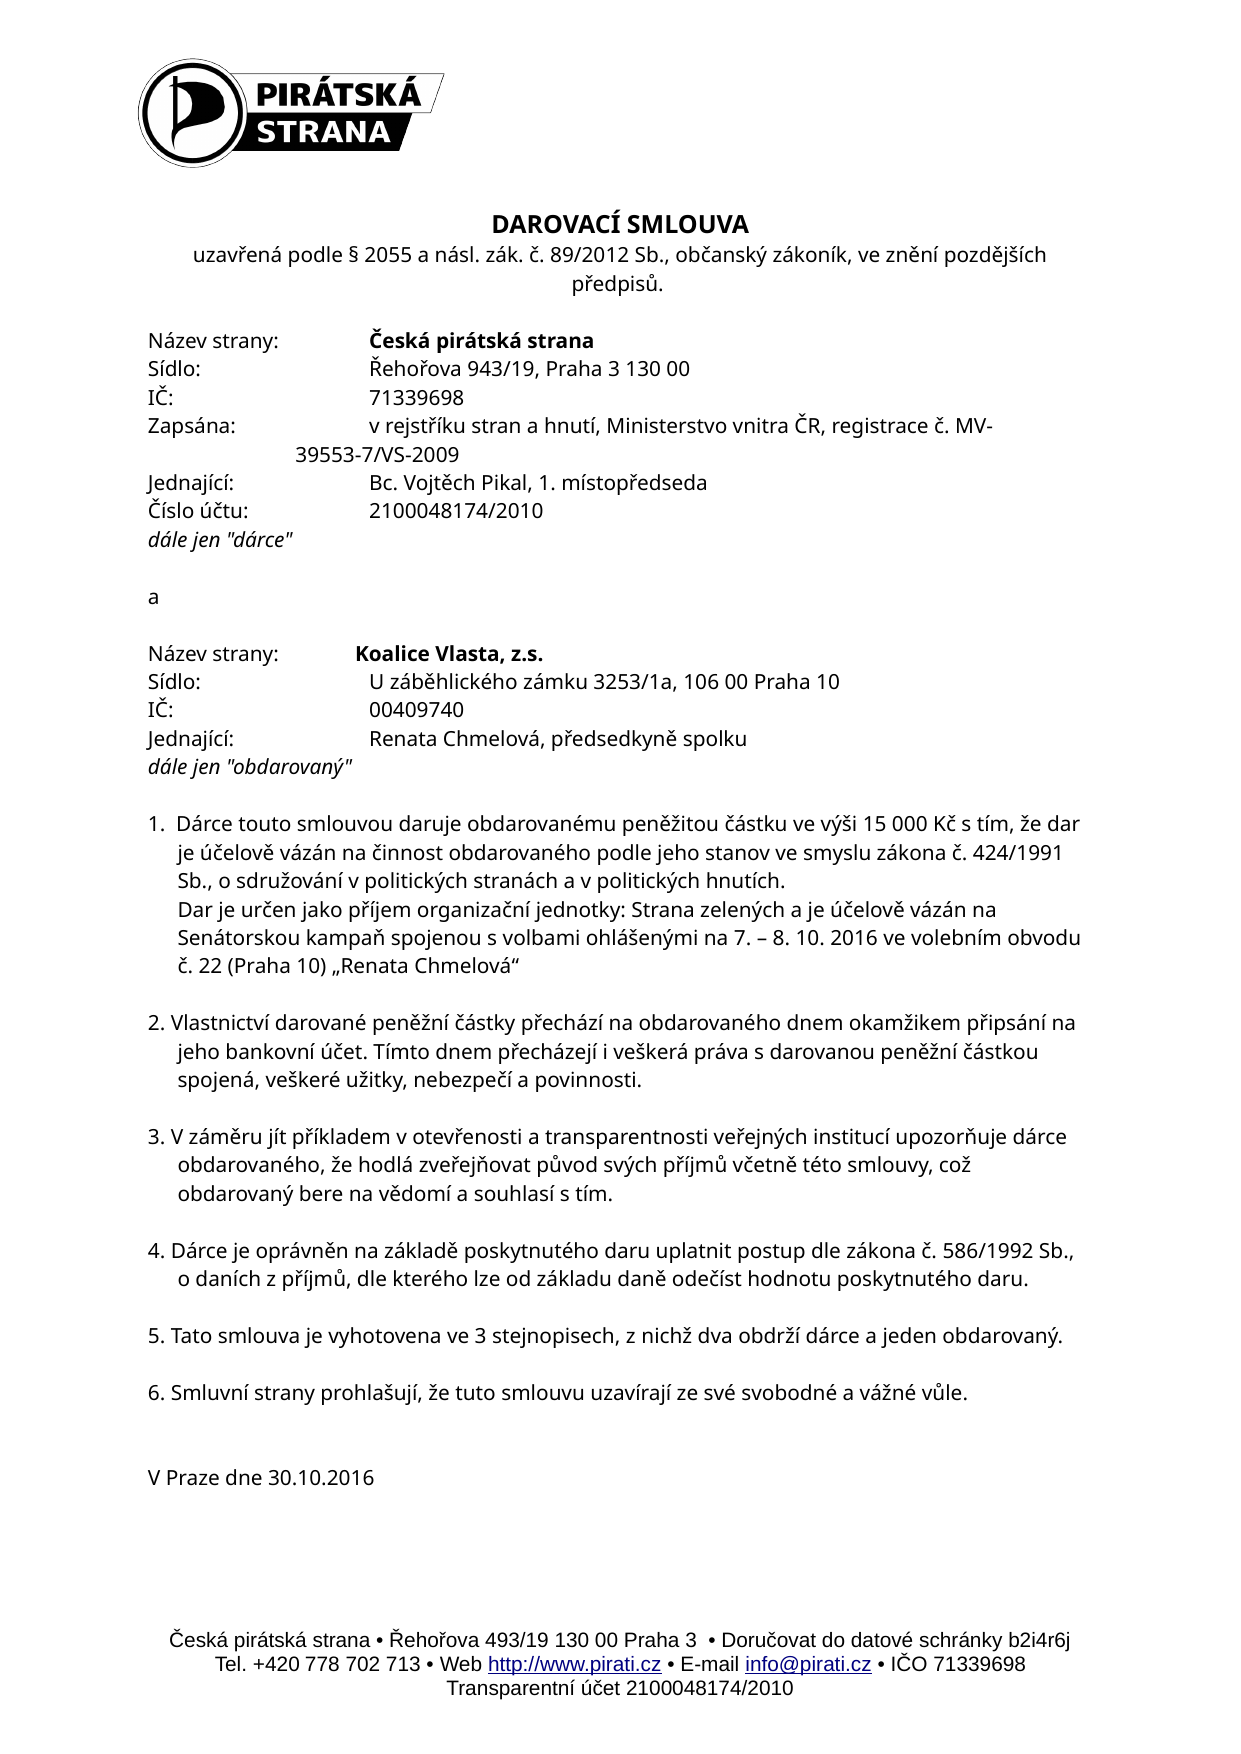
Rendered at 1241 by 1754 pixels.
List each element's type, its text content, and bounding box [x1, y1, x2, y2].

text uzavřená podle § 2055 a násl. zák. č. 89/2012 Sb., občanský zákoník, ve znění pozdějších předpisů. [148, 241, 1093, 297]
text Sídlo: Řehořova 943/19, Praha 3 130 00 [148, 354, 1093, 383]
text 6. Smluvní strany prohlašují, že tuto smlouvu uzavírají ze své svobodné a vážné vůle. [148, 1378, 1093, 1407]
text Jednající: Bc. Vojtěch Pikal, 1. místopředseda [148, 468, 1093, 497]
text 3. V záměru jít příkladem v otevřenosti a transparentnosti veřejných institucí upozorňuje dárce obdarovaného, že hodlá zveřejňovat původ svých příjmů včetně této smlouvy, což obdarovaný bere na vědomí a souhlasí s tím. [148, 1122, 1093, 1207]
text IČ: 00409740 [148, 696, 1093, 724]
text Zapsána: v rejstříku stran a hnutí, Ministerstvo vnitra ČR, registrace č. MV- 39553-7/VS-2009 [148, 411, 1093, 468]
text Sídlo: U záběhlického zámku 3253/1a, 106 00 Praha 10 [148, 667, 1093, 696]
text Název strany: Koalice Vlasta, z.s. [148, 639, 1093, 667]
text V Praze dne 30.10.2016 [148, 1463, 1093, 1492]
text dále jen "obdarovaný" [148, 752, 1093, 781]
text a [148, 582, 1093, 610]
title Darovací smlouva [148, 207, 1093, 241]
text 1. Dárce touto smlouvou daruje obdarovanému peněžitou částku ve výši 15 000 Kč s tím, že dar je účelově vázán na činnost obdarovaného podle jeho stanov ve smyslu zákona č. 424/1991 Sb., o sdružování v politických stranách a v politických hnutích. Dar je určen jako příjem organizační jednotky: Strana zelených a je účelově vázán na Senátorskou kampaň spojenou s volbami ohlášenými na 7. – 8. 10. 2016 ve volebním obvodu č. 22 (Praha 10) „Renata Chmelová“ [148, 809, 1093, 980]
text IČ: 71339698 [148, 383, 1093, 411]
text Jednající: Renata Chmelová, předsedkyně spolku [148, 724, 1093, 752]
picture [123, 43, 459, 182]
text 2. Vlastnictví darované peněžní částky přechází na obdarovaného dnem okamžikem připsání na jeho bankovní účet. Tímto dnem přecházejí i veškerá práva s darovanou peněžní částkou spojená, veškeré užitky, nebezpečí a povinnosti. [148, 1008, 1093, 1094]
subtitle Název strany: Česká pirátská strana [148, 326, 1093, 354]
text Číslo účtu: 2100048174/2010 [148, 497, 1093, 525]
text 5. Tato smlouva je vyhotovena ve 3 stejnopisech, z nichž dva obdrží dárce a jeden obdarovaný. [148, 1321, 1093, 1350]
text dále jen "dárce" [148, 525, 1093, 553]
text 4. Dárce je oprávněn na základě poskytnutého daru uplatnit postup dle zákona č. 586/1992 Sb., o daních z příjmů, dle kterého lze od základu daně odečíst hodnotu poskytnutého daru. [148, 1236, 1093, 1293]
